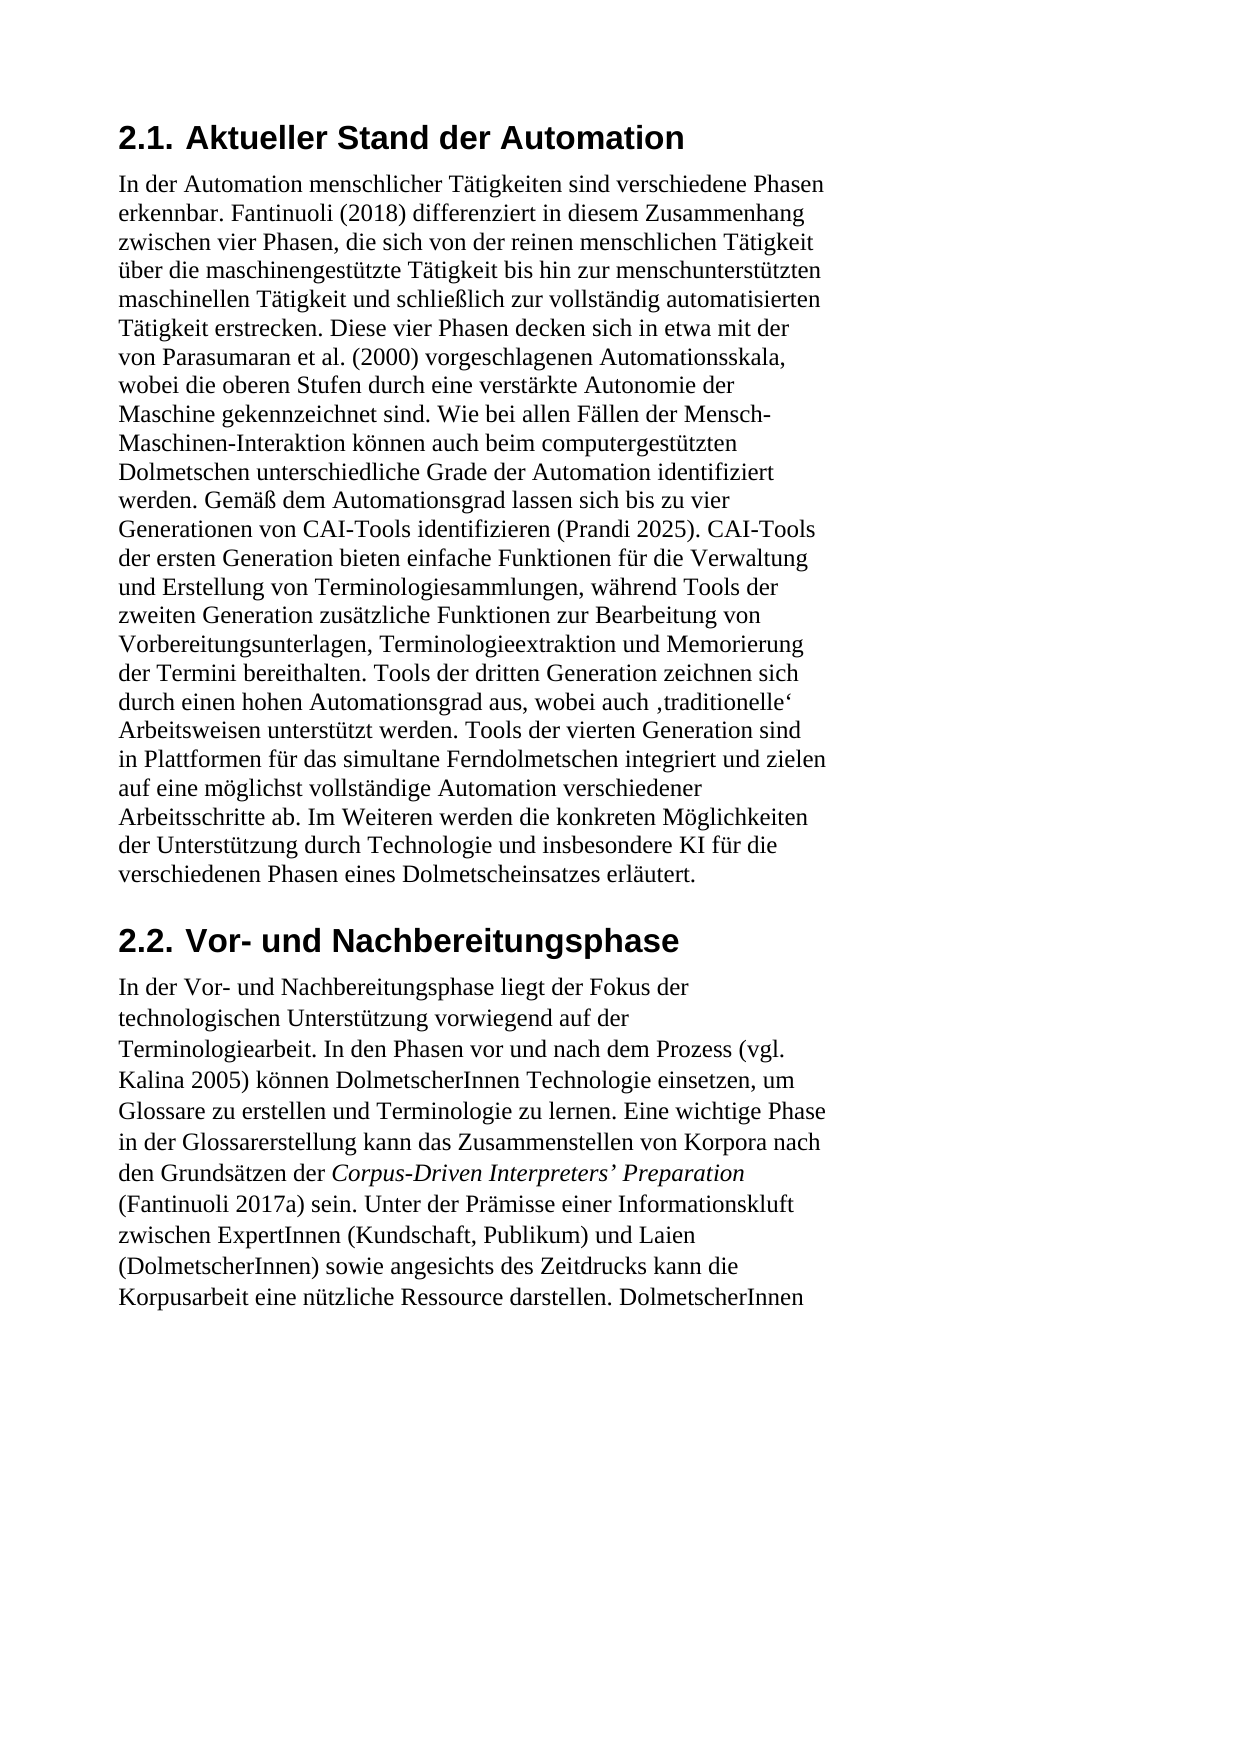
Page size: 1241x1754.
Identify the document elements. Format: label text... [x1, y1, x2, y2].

list In der Vor- und Nachbereitungsphase liegt der Fokus der technologischen Unterstützung vorwiegend auf der Terminologiearbeit. In den Phasen vor und nach dem Prozess (vgl. Kalina 2005) können DolmetscherInnen Technologie einsetzen, um Glossare zu erstellen und Terminologie zu lernen. Eine wichtige Phase in der Glossarerstellung kann das Zusammenstellen von Korpora nach den Grundsätzen der Corpus-Driven Interpreters’ Preparation (Fantinuoli 2017a) sein. Unter der Prämisse einer Informationskluft zwischen ExpertInnen (Kundschaft, Publikum) und Laien (DolmetscherInnen) sowie angesichts des Zeitdrucks kann die Korpusarbeit eine nützliche Ressource darstellen. DolmetscherInnen [118, 972, 827, 1311]
subtitle Vor- und Nachbereitungsphase [118, 921, 827, 959]
text In der Automation menschlicher Tätigkeiten sind verschiedene Phasen erkennbar. Fantinuoli (2018) differenziert in diesem Zusammenhang zwischen vier Phasen, die sich von der reinen menschlichen Tätigkeit über die maschinengestützte Tätigkeit bis hin zur menschunterstützten maschinellen Tätigkeit und schließlich zur vollständig automatisierten Tätigkeit erstrecken. Diese vier Phasen decken sich in etwa mit der von Parasumaran et al. (2000) vorgeschlagenen Automationsskala, wobei die oberen Stufen durch eine verstärkte Autonomie der Maschine gekennzeichnet sind. Wie bei allen Fällen der Mensch-Maschinen-Interaktion können auch beim computergestützten Dolmetschen unterschiedliche Grade der Automation identifiziert werden. Gemäß dem Automationsgrad lassen sich bis zu vier Generationen von CAI-Tools identifizieren (Prandi 2025). CAI-Tools der ersten Generation bieten einfache Funktionen für die Verwaltung und Erstellung von Terminologiesammlungen, während Tools der zweiten Generation zusätzliche Funktionen zur Bearbeitung von Vorbereitungsunterlagen, Terminologieextraktion und Memorierung der Termini bereithalten. Tools der dritten Generation zeichnen sich durch einen hohen Automationsgrad aus, wobei auch ‚traditionelle‘ Arbeitsweisen unterstützt werden. Tools der vierten Generation sind in Plattformen für das simultane Ferndolmetschen integriert und zielen auf eine möglichst vollständige Automation verschiedener Arbeitsschritte ab. Im Weiteren werden die konkreten Möglichkeiten der Unterstützung durch Technologie und insbesondere KI für die verschiedenen Phasen eines Dolmetscheinsatzes erläutert. [118, 169, 827, 888]
subtitle Aktueller Stand der Automation [118, 118, 827, 157]
